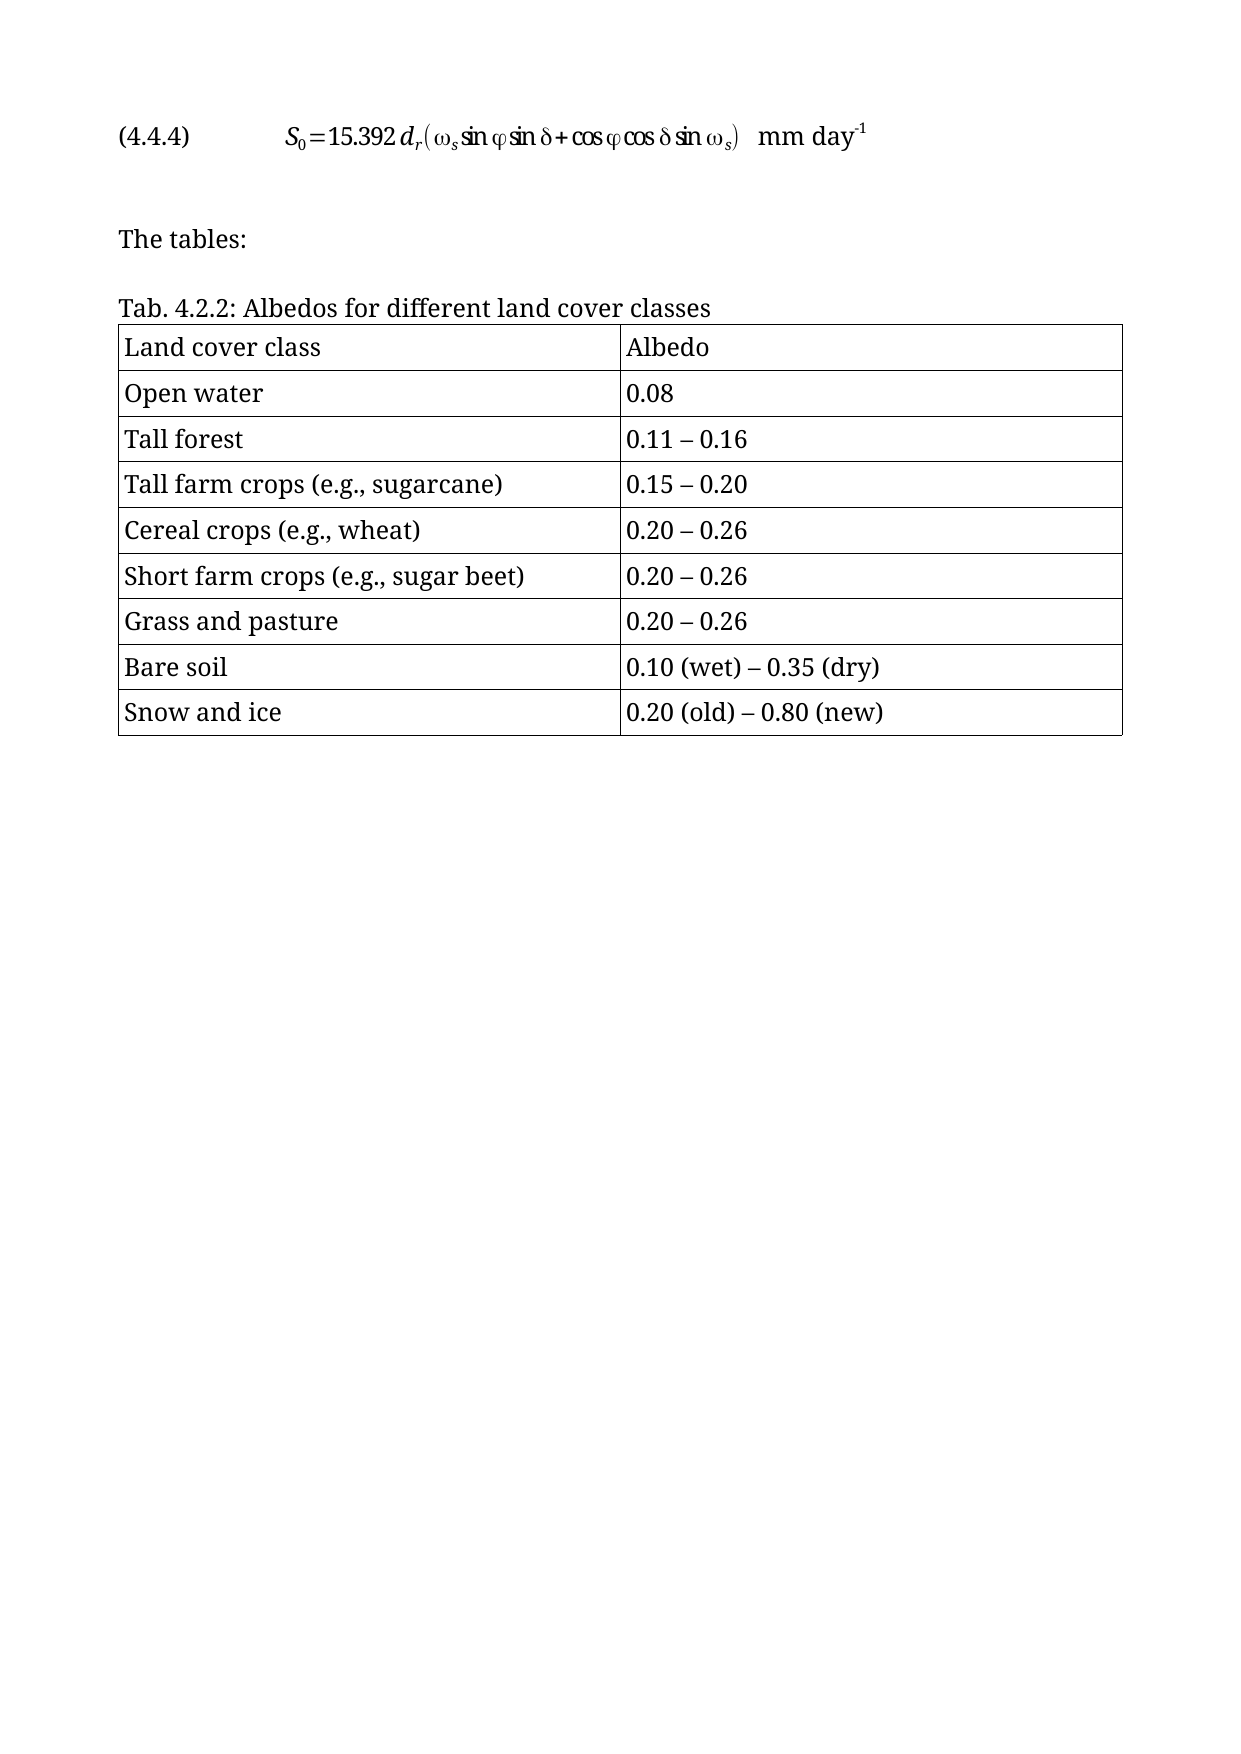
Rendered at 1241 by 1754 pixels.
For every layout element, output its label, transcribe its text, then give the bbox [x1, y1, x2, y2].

table_cell Tall farm crops (e.g., sugarcane) [119, 462, 620, 507]
table_cell 0.15 – 0.20 [621, 462, 1122, 507]
table_cell Cereal crops (e.g., wheat) [119, 508, 620, 552]
table_cell 0.20 (old) – 0.80 (new) [621, 690, 1122, 735]
table_cell Short farm crops (e.g., sugar beet) [119, 554, 620, 598]
table_cell 0.20 – 0.26 [621, 508, 1122, 552]
table_cell Bare soil [119, 645, 620, 689]
table_cell Open water [119, 371, 620, 416]
table_header Land cover class [119, 325, 620, 370]
table_cell 0.08 [621, 371, 1122, 416]
text The tables: [118, 222, 1122, 256]
table_cell Snow and ice [119, 690, 620, 735]
table_cell Grass and pasture [119, 599, 620, 644]
table_cell 0.11 – 0.16 [621, 417, 1122, 461]
table_cell 0.20 – 0.26 [621, 554, 1122, 598]
table_cell 0.20 – 0.26 [621, 599, 1122, 644]
table_cell Tall forest [119, 417, 620, 461]
text Tab. 4.2.2: Albedos for different land cover classes [118, 290, 1122, 324]
table_cell 0.10 (wet) – 0.35 (dry) [621, 645, 1122, 689]
text (4.4.4) mm day-1 [118, 118, 1122, 154]
table_header Albedo [621, 325, 1122, 370]
